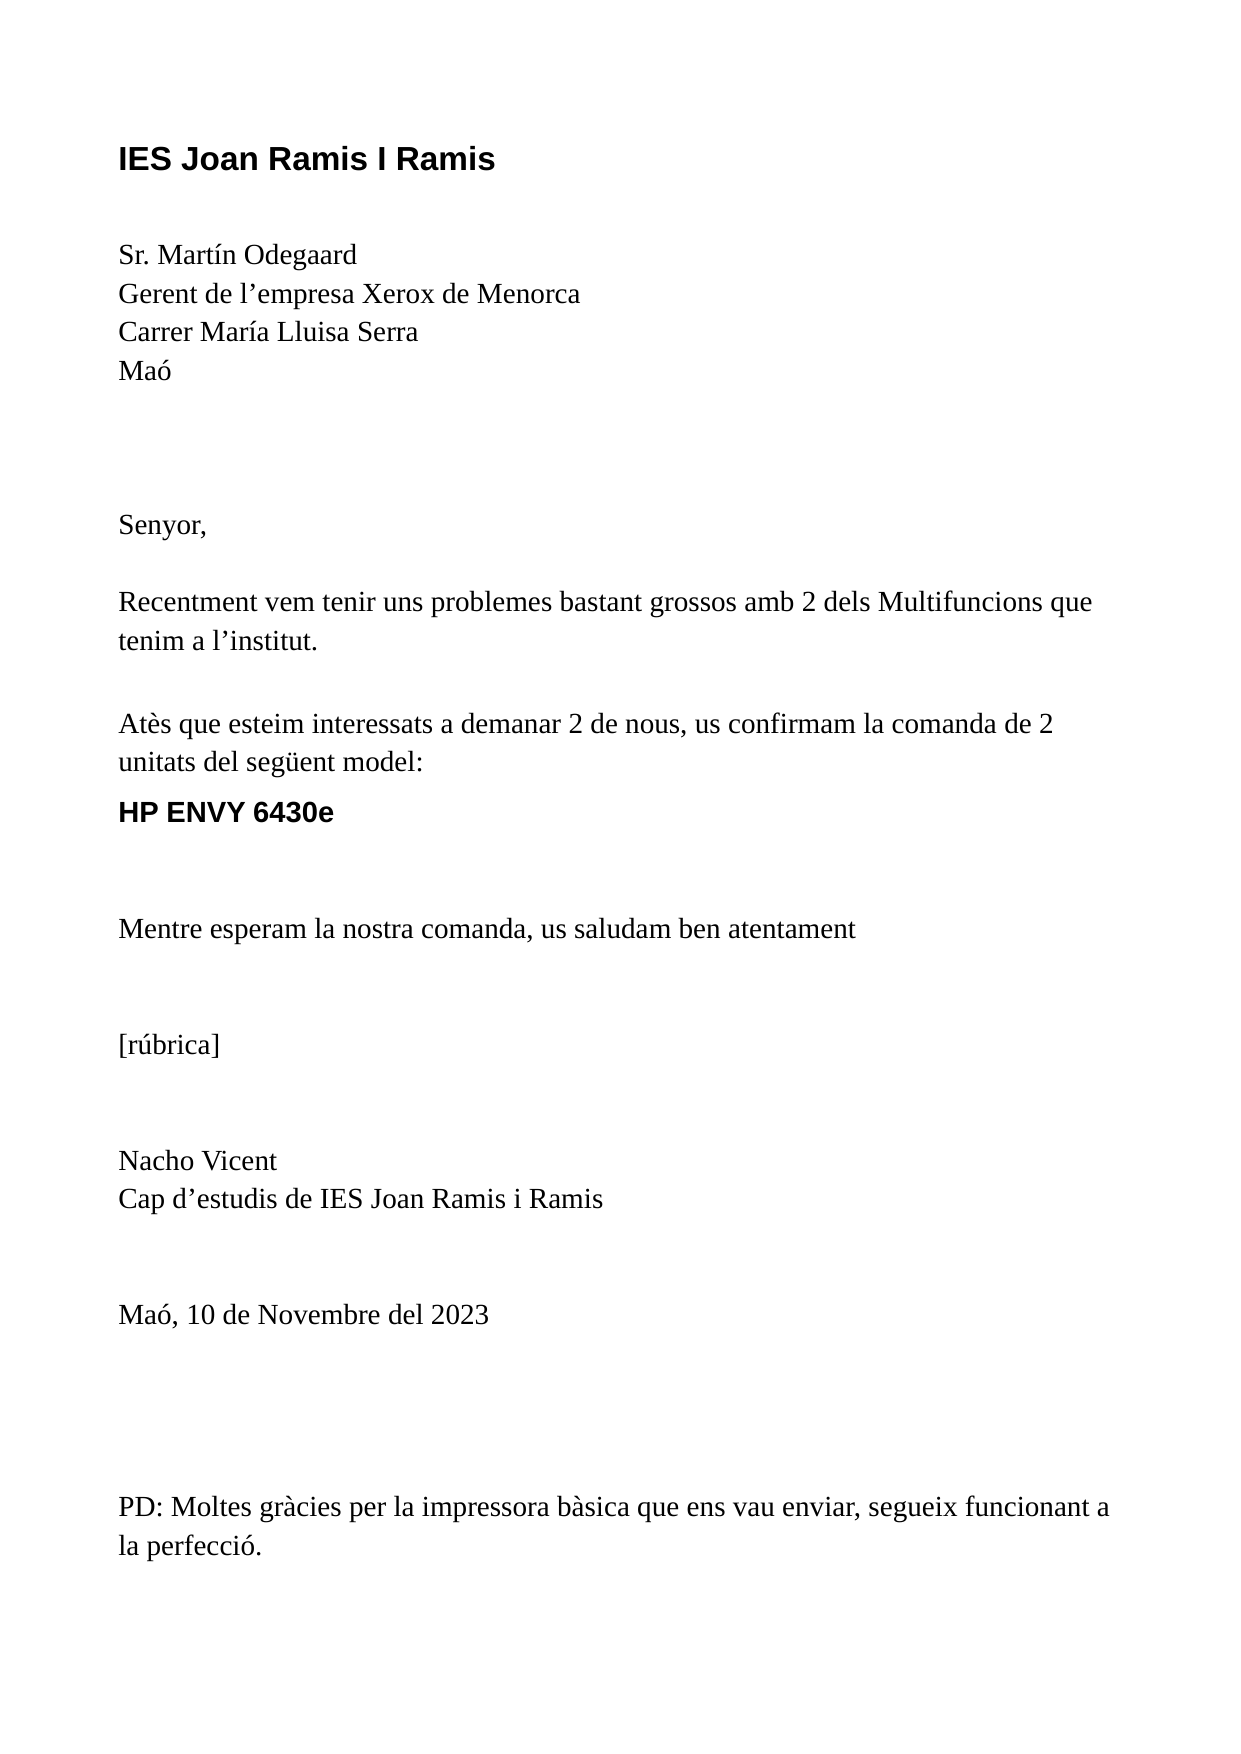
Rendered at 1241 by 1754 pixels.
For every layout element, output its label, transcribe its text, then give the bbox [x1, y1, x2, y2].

text PD: Moltes gràcies per la impressora bàsica que ens vau enviar, segueix funcionant a la perfecció. [118, 1489, 1122, 1562]
subtitle HP ENVY 6430e [118, 795, 1122, 828]
text Maó [118, 353, 1122, 387]
text Senyor, [118, 507, 1122, 541]
text Recentment vem tenir uns problemes bastant grossos amb 2 dels Multifuncions que tenim a l’institut. [118, 584, 1122, 656]
text Sr. Martín Odegaard [118, 237, 1122, 271]
text Carrer María Lluisa Serra [118, 314, 1122, 348]
subtitle IES Joan Ramis I Ramis [118, 139, 1122, 177]
text Maó, 10 de Novembre del 2023 [118, 1297, 1122, 1330]
text Atès que esteim interessats a demanar 2 de nous, us confirmam la comanda de 2 unitats del següent model: [118, 706, 1122, 778]
text [rúbrica] [118, 1027, 1122, 1061]
text Mentre esperam la nostra comanda, us saludam ben atentament [118, 911, 1122, 945]
text Nacho Vicent [118, 1143, 1122, 1176]
text Gerent de l’empresa Xerox de Menorca [118, 276, 1122, 309]
text Cap d’estudis de IES Joan Ramis i Ramis [118, 1181, 1122, 1215]
